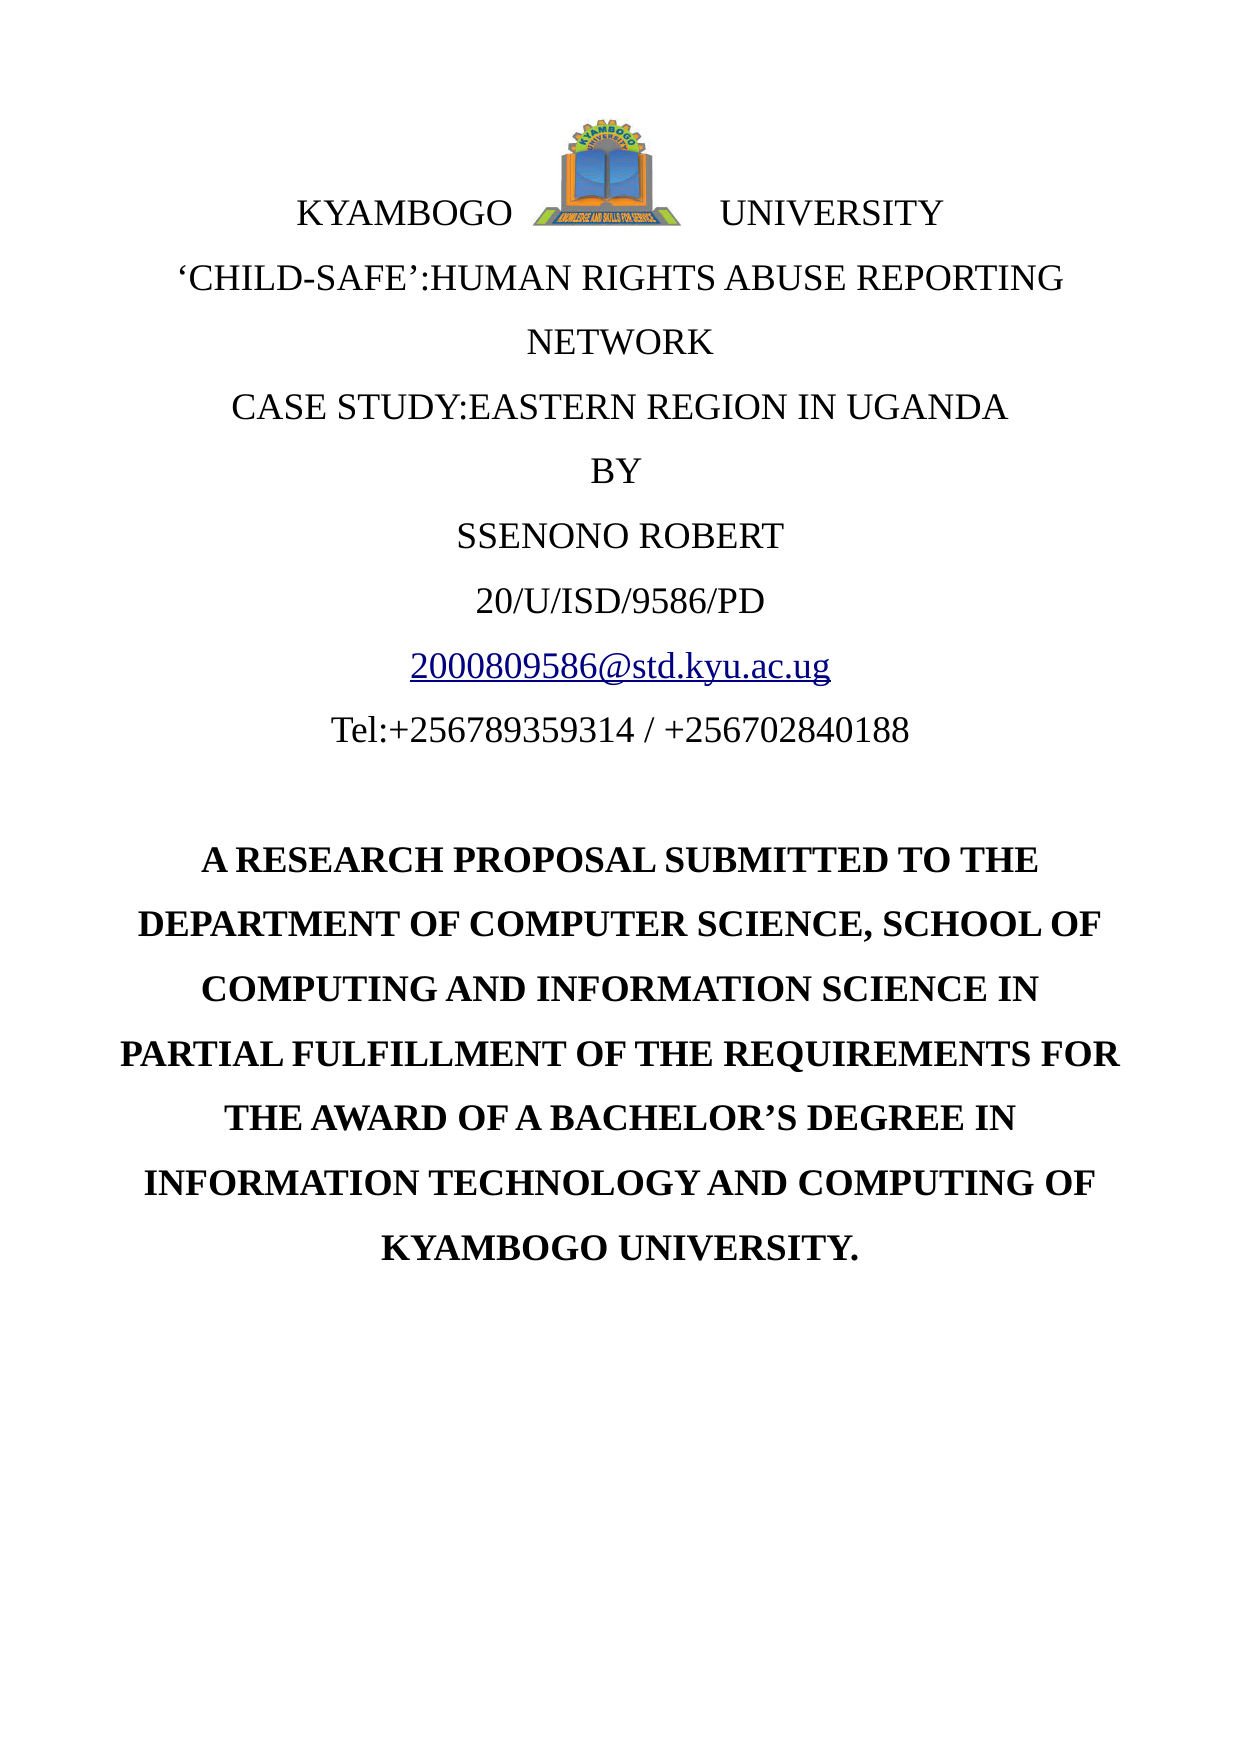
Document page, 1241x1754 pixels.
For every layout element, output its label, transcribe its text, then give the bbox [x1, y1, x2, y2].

text SSENONO ROBERT [118, 514, 1122, 557]
text ‘CHILD-SAFE’:HUMAN RIGHTS ABUSE REPORTING NETWORK [118, 255, 1122, 363]
text A RESEARCH PROPOSAL SUBMITTED TO THE DEPARTMENT OF COMPUTER SCIENCE, SCHOOL OF COMPUTING AND INFORMATION SCIENCE IN PARTIAL FULFILLMENT OF THE REQUIREMENTS FOR THE AWARD OF A BACHELOR’S DEGREE IN INFORMATION TECHNOLOGY AND COMPUTING OF KYAMBOGO UNIVERSITY. [118, 837, 1122, 1268]
text KYAMBOGO UNIVERSITY [118, 118, 1122, 233]
text BY [118, 449, 1122, 492]
text 2000809586@std.kyu.ac.ug [118, 643, 1122, 686]
text Tel:+256789359314 / +256702840188 [118, 708, 1122, 751]
picture [531, 118, 682, 226]
text CASE STUDY:EASTERN REGION IN UGANDA [118, 384, 1122, 427]
text 20/U/ISD/9586/PD [118, 578, 1122, 621]
